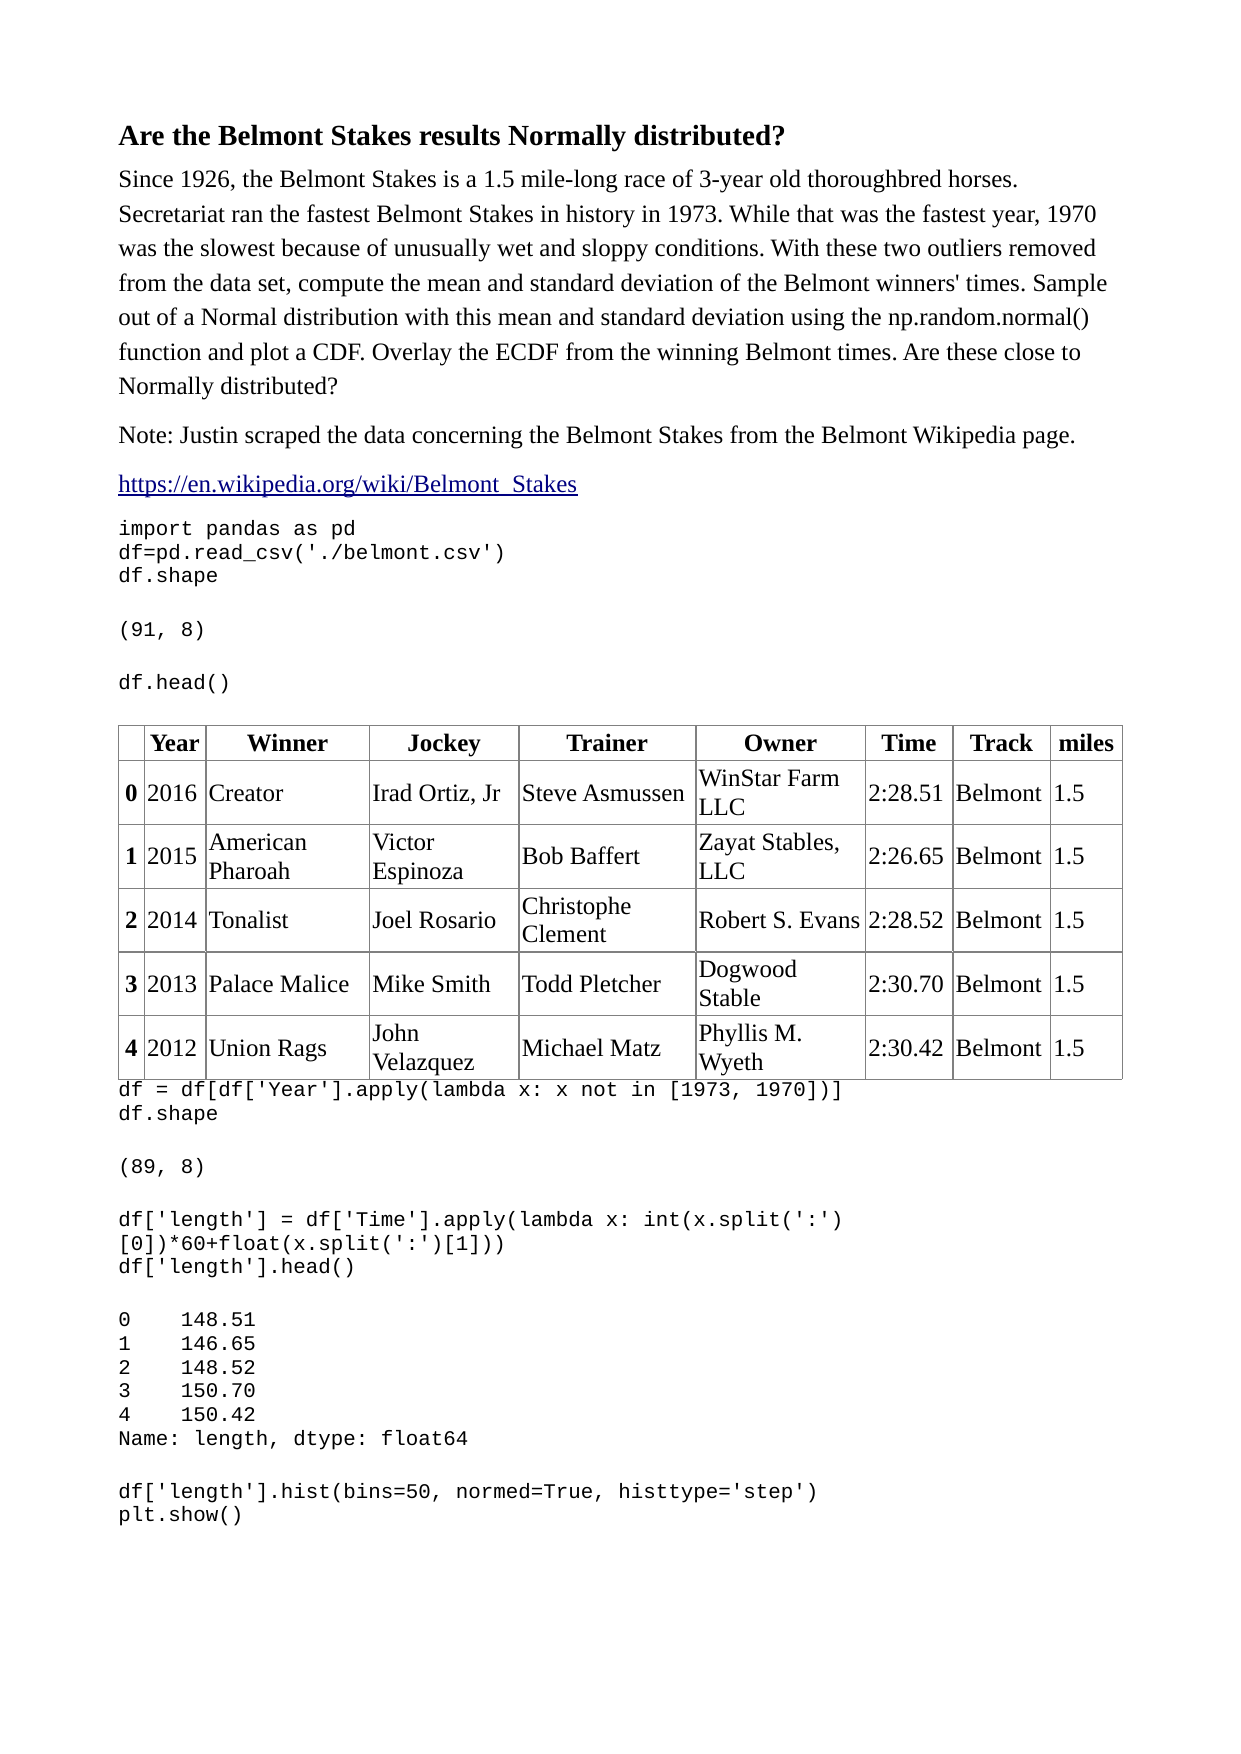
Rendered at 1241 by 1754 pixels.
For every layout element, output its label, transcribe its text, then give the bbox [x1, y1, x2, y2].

text df['length'] = df['Time'].apply(lambda x: int(x.split(':')[0])*60+float(x.split(':')[1])) [118, 1209, 1122, 1256]
table_cell 2 [119, 889, 144, 951]
table_cell 2014 [145, 889, 205, 951]
table_cell Creator [207, 761, 369, 824]
table_cell 1.5 [1051, 889, 1122, 951]
text Since 1926, the Belmont Stakes is a 1.5 mile-long race of 3-year old thoroughbred horses. Secretariat ran the fastest Belmont Stakes in history in 1973. While that was the fastest year, 1970 was the slowest because of unusually wet and sloppy conditions. With these two outliers removed from the data set, compute the mean and standard deviation of the Belmont winners' times. Sample out of a Normal distribution with this mean and standard deviation using the np.random.normal() function and plot a CDF. Overlay the ECDF from the winning Belmont times. Are these close to Normally distributed? [118, 164, 1122, 400]
text 4 150.42 [118, 1404, 1122, 1428]
table_cell Zayat Stables, LLC [697, 825, 865, 887]
table_cell 3 [119, 953, 144, 1015]
table_cell 2012 [145, 1016, 205, 1079]
table_cell 2:28.51 [866, 761, 952, 824]
table_cell Bob Baffert [520, 825, 695, 887]
table_cell Union Rags [207, 1016, 369, 1079]
table_cell 1.5 [1051, 761, 1122, 824]
text Note: Justin scraped the data concerning the Belmont Stakes from the Belmont Wikipedia page. [118, 420, 1122, 449]
table_cell 2015 [145, 825, 205, 887]
table_cell Phyllis M. Wyeth [697, 1016, 865, 1079]
text Name: length, dtype: float64 [118, 1428, 1122, 1451]
text df['length'].hist(bins=50, normed=True, histtype='step') [118, 1481, 1122, 1504]
table_cell 2013 [145, 953, 205, 1015]
table_cell Victor Espinoza [370, 825, 518, 887]
table_cell Belmont [954, 825, 1050, 887]
table_cell Steve Asmussen [520, 761, 695, 824]
table_header Winner [207, 726, 369, 760]
text plt.show() [118, 1504, 1122, 1528]
table_cell 2:30.42 [866, 1016, 952, 1079]
table_cell Belmont [954, 953, 1050, 1015]
table_cell 2016 [145, 761, 205, 824]
table_cell American Pharoah [207, 825, 369, 887]
table_cell Dogwood Stable [697, 953, 865, 1015]
table_cell Christophe Clement [520, 889, 695, 951]
table_header Jockey [370, 726, 518, 760]
table_cell Belmont [954, 1016, 1050, 1079]
text (91, 8) [118, 619, 1122, 642]
text df.shape [118, 1103, 1122, 1126]
text https://en.wikipedia.org/wiki/Belmont_Stakes [118, 469, 1122, 498]
text (89, 8) [118, 1156, 1122, 1179]
text df.shape [118, 566, 1122, 589]
text df['length'].head() [118, 1256, 1122, 1280]
table_header Trainer [520, 726, 695, 760]
table_cell Tonalist [207, 889, 369, 951]
table_cell Palace Malice [207, 953, 369, 1015]
table_header [119, 726, 144, 760]
table_cell Irad Ortiz, Jr [370, 761, 518, 824]
table_cell John Velazquez [370, 1016, 518, 1079]
table_cell Michael Matz [520, 1016, 695, 1079]
table_cell Belmont [954, 761, 1050, 824]
text df=pd.read_csv('./belmont.csv') [118, 542, 1122, 566]
text 3 150.70 [118, 1380, 1122, 1404]
text 0 148.51 [118, 1309, 1122, 1333]
subtitle Are the Belmont Stakes results Normally distributed? [118, 118, 1122, 152]
table_cell Belmont [954, 889, 1050, 951]
table_cell Joel Rosario [370, 889, 518, 951]
table_cell 1 [119, 825, 144, 887]
table_cell Todd Pletcher [520, 953, 695, 1015]
text df.head() [118, 672, 1122, 695]
table_cell 1.5 [1051, 953, 1122, 1015]
table_header miles [1051, 726, 1122, 760]
table_cell 1.5 [1051, 825, 1122, 887]
table_cell WinStar Farm LLC [697, 761, 865, 824]
table_cell Mike Smith [370, 953, 518, 1015]
table_cell 2:28.52 [866, 889, 952, 951]
text import pandas as pd [118, 518, 1122, 542]
table_cell 4 [119, 1016, 144, 1079]
table_header Owner [697, 726, 865, 760]
table_cell Robert S. Evans [697, 889, 865, 951]
table_cell 2:30.70 [866, 953, 952, 1015]
table_header Track [954, 726, 1050, 760]
text df = df[df['Year'].apply(lambda x: x not in [1973, 1970])] [118, 1080, 1122, 1103]
table_cell 2:26.65 [866, 825, 952, 887]
table_cell 1.5 [1051, 1016, 1122, 1079]
table_cell 0 [119, 761, 144, 824]
text 2 148.52 [118, 1357, 1122, 1380]
table_header Time [866, 726, 952, 760]
table_header Year [145, 726, 205, 760]
text 1 146.65 [118, 1333, 1122, 1357]
